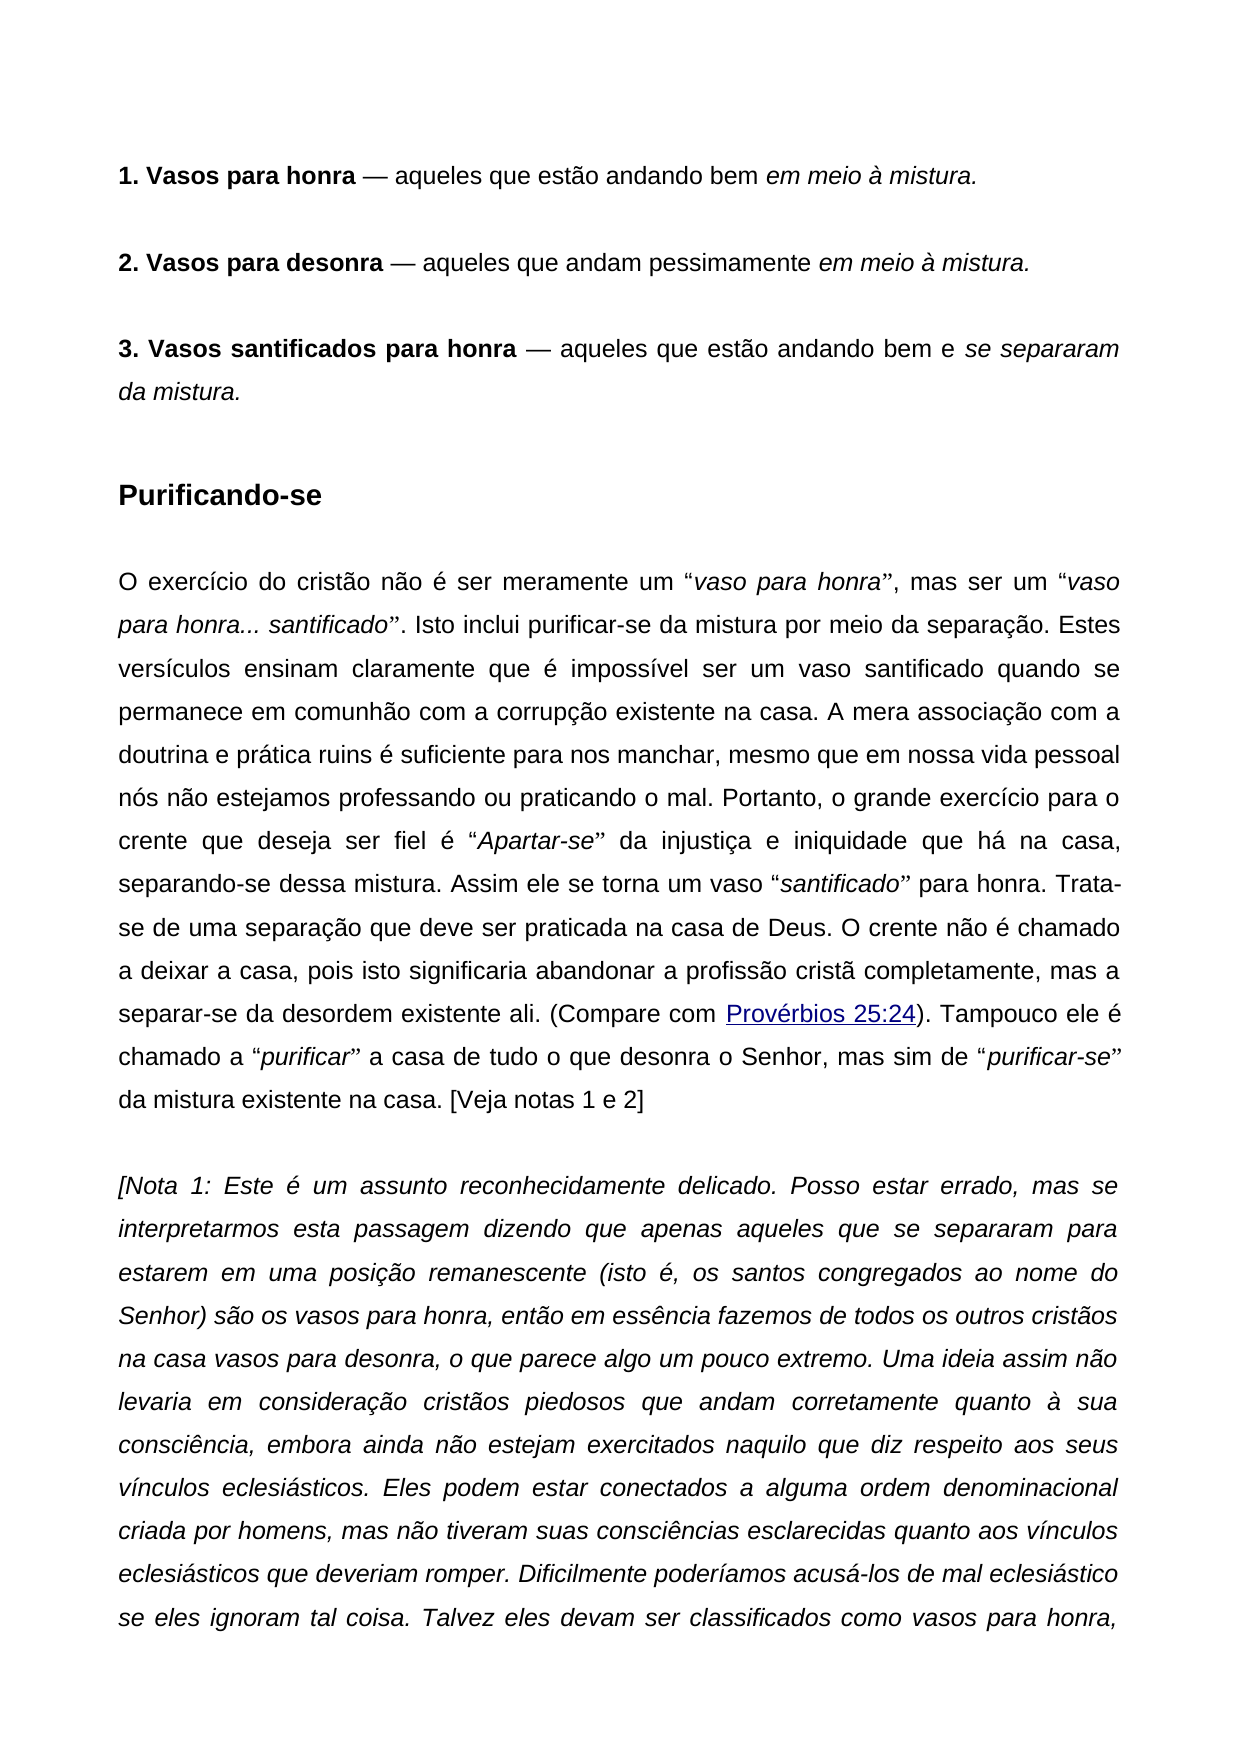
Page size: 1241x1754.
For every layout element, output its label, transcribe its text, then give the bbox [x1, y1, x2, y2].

text [Nota 1: Este é um assunto reconhecidamente delicado. Posso estar errado, mas se interpretarmos esta passagem dizendo que apenas aqueles que se separaram para estarem em uma posição remanescente (isto é, os santos congregados ao nome do Senhor) são os vasos para honra, então em essência fazemos de todos os outros cristãos na casa vasos para desonra, o que parece algo um pouco extremo. Uma ideia assim não levaria em consideração cristãos piedosos que andam corretamente quanto à sua consciência, embora ainda não estejam exercitados naquilo que diz respeito aos seus vínculos eclesiásticos. Eles podem estar conectados a alguma ordem denominacional criada por homens, mas não tiveram suas consciências esclarecidas quanto aos vínculos eclesiásticos que deveriam romper. Dificilmente poderíamos acusá-los de mal eclesiástico se eles ignoram tal coisa. Talvez eles devam ser classificados como vasos para honra, [118, 1171, 1122, 1631]
text 2. Vasos para desonra — aqueles que andam pessimamente em meio à mistura. [118, 247, 1122, 276]
subtitle Purificando-se [118, 478, 1122, 511]
text O exercício do cristão não é ser meramente um “vaso para honra”, mas ser um “vaso para honra... santificado”. Isto inclui purificar-se da mistura por meio da separação. Estes versículos ensinam claramente que é impossível ser um vaso santificado quando se permanece em comunhão com a corrupção existente na casa. A mera associação com a doutrina e prática ruins é suficiente para nos manchar, mesmo que em nossa vida pessoal nós não estejamos professando ou praticando o mal. Portanto, o grande exercício para o crente que deseja ser fiel é “Apartar-se” da injustiça e iniquidade que há na casa, separando-se dessa mistura. Assim ele se torna um vaso “santificado” para honra. Trata-se de uma separação que deve ser praticada na casa de Deus. O crente não é chamado a deixar a casa, pois isto significaria abandonar a profissão cristã completamente, mas a separar-se da desordem existente ali. (Compare com Provérbios 25:24). Tampouco ele é chamado a “purificar” a casa de tudo o que desonra o Senhor, mas sim de “purificar-se” da mistura existente na casa. [Veja notas 1 e 2] [118, 567, 1122, 1114]
text 1. Vasos para honra — aqueles que estão andando bem em meio à mistura. [118, 161, 1122, 190]
text 3. Vasos santificados para honra — aqueles que estão andando bem e se separaram da mistura. [118, 334, 1122, 406]
